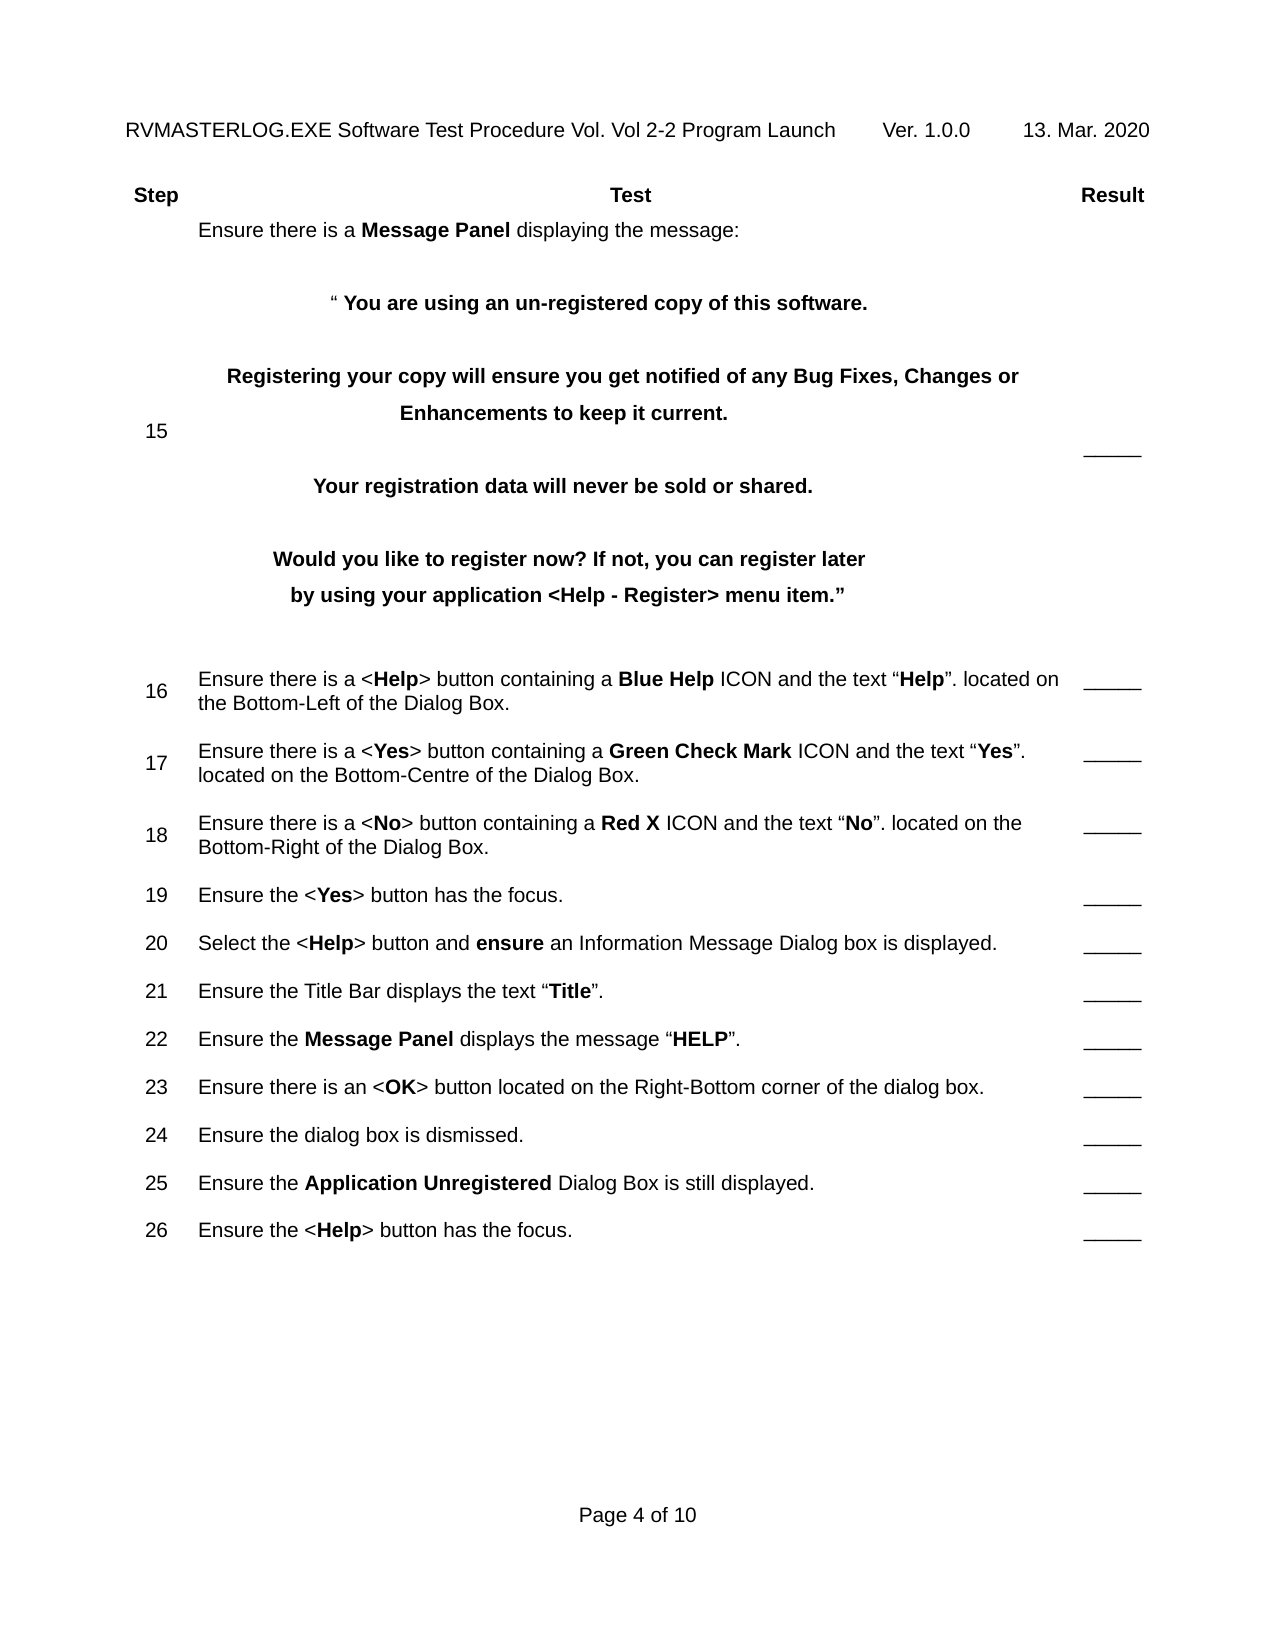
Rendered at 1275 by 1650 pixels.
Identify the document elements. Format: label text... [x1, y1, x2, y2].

table_cell 26 [120, 1213, 192, 1260]
table_cell 20 [120, 925, 192, 973]
table_cell [192, 1260, 1069, 1308]
table_cell Ensure there is a Message Panel displaying the message: “ You are using an un-registered copy of this software. Registering your copy will ensure you get notified of any Bug Fixes, Changes or Enhancements to keep it current. Your registration data will never be sold or shared. Would you like to register now? If not, you can register later by using your application <Help - Register> menu item.” [192, 213, 1069, 661]
table_cell Ensure the Title Bar displays the text “Title”. [192, 973, 1069, 1021]
table_cell 23 [120, 1069, 192, 1117]
table_cell _____ [1069, 1213, 1156, 1260]
table_cell _____ [1069, 925, 1156, 973]
table_cell _____ [1069, 1165, 1156, 1212]
table_cell 21 [120, 973, 192, 1021]
table_cell Select the <Help> button and ensure an Information Message Dialog box is displayed. [192, 925, 1069, 973]
table_cell Ensure there is a <Help> button containing a Blue Help ICON and the text “Help”. located on the Bottom-Left of the Dialog Box. [192, 661, 1069, 733]
table_cell [192, 1356, 1069, 1404]
table_cell [1069, 1308, 1156, 1356]
table_cell _____ [1069, 805, 1156, 877]
table_cell [192, 1308, 1069, 1356]
table_cell [1069, 1404, 1156, 1452]
table_cell 15 [120, 213, 192, 661]
table_cell _____ [1069, 877, 1156, 925]
table_cell 24 [120, 1117, 192, 1164]
table_cell [120, 1356, 192, 1404]
table_cell Ensure the dialog box is dismissed. [192, 1117, 1069, 1164]
table_cell Ensure there is a <No> button containing a Red X ICON and the text “No”. located on the Bottom-Right of the Dialog Box. [192, 805, 1069, 877]
table_cell _____ [1069, 733, 1156, 805]
table_cell 22 [120, 1021, 192, 1069]
table_cell 17 [120, 733, 192, 805]
table_cell _____ [1069, 661, 1156, 733]
table_cell [1069, 1260, 1156, 1308]
table_cell _____ [1069, 1021, 1156, 1069]
table_cell 18 [120, 805, 192, 877]
table_cell Ensure there is a <Yes> button containing a Green Check Mark ICON and the text “Yes”. located on the Bottom-Centre of the Dialog Box. [192, 733, 1069, 805]
table_cell [1069, 1356, 1156, 1404]
table_cell _____ [1069, 1069, 1156, 1117]
table_cell 16 [120, 661, 192, 733]
table_cell 25 [120, 1165, 192, 1212]
table_cell [120, 1404, 192, 1452]
table_cell [120, 1260, 192, 1308]
table_cell Ensure the Message Panel displays the message “HELP”. [192, 1021, 1069, 1069]
table_cell _____ [1069, 213, 1156, 661]
table_header Result [1069, 177, 1156, 212]
table_cell Ensure there is an <OK> button located on the Right-Bottom corner of the dialog box. [192, 1069, 1069, 1117]
table_header Test [192, 177, 1069, 212]
table_cell _____ [1069, 973, 1156, 1021]
table_cell [120, 1308, 192, 1356]
table_cell [192, 1404, 1069, 1452]
table_header Step [120, 177, 192, 212]
table_cell _____ [1069, 1117, 1156, 1164]
table_cell 19 [120, 877, 192, 925]
table_cell Ensure the Application Unregistered Dialog Box is still displayed. [192, 1165, 1069, 1212]
table_cell Ensure the <Yes> button has the focus. [192, 877, 1069, 925]
table_cell Ensure the <Help> button has the focus. [192, 1213, 1069, 1260]
